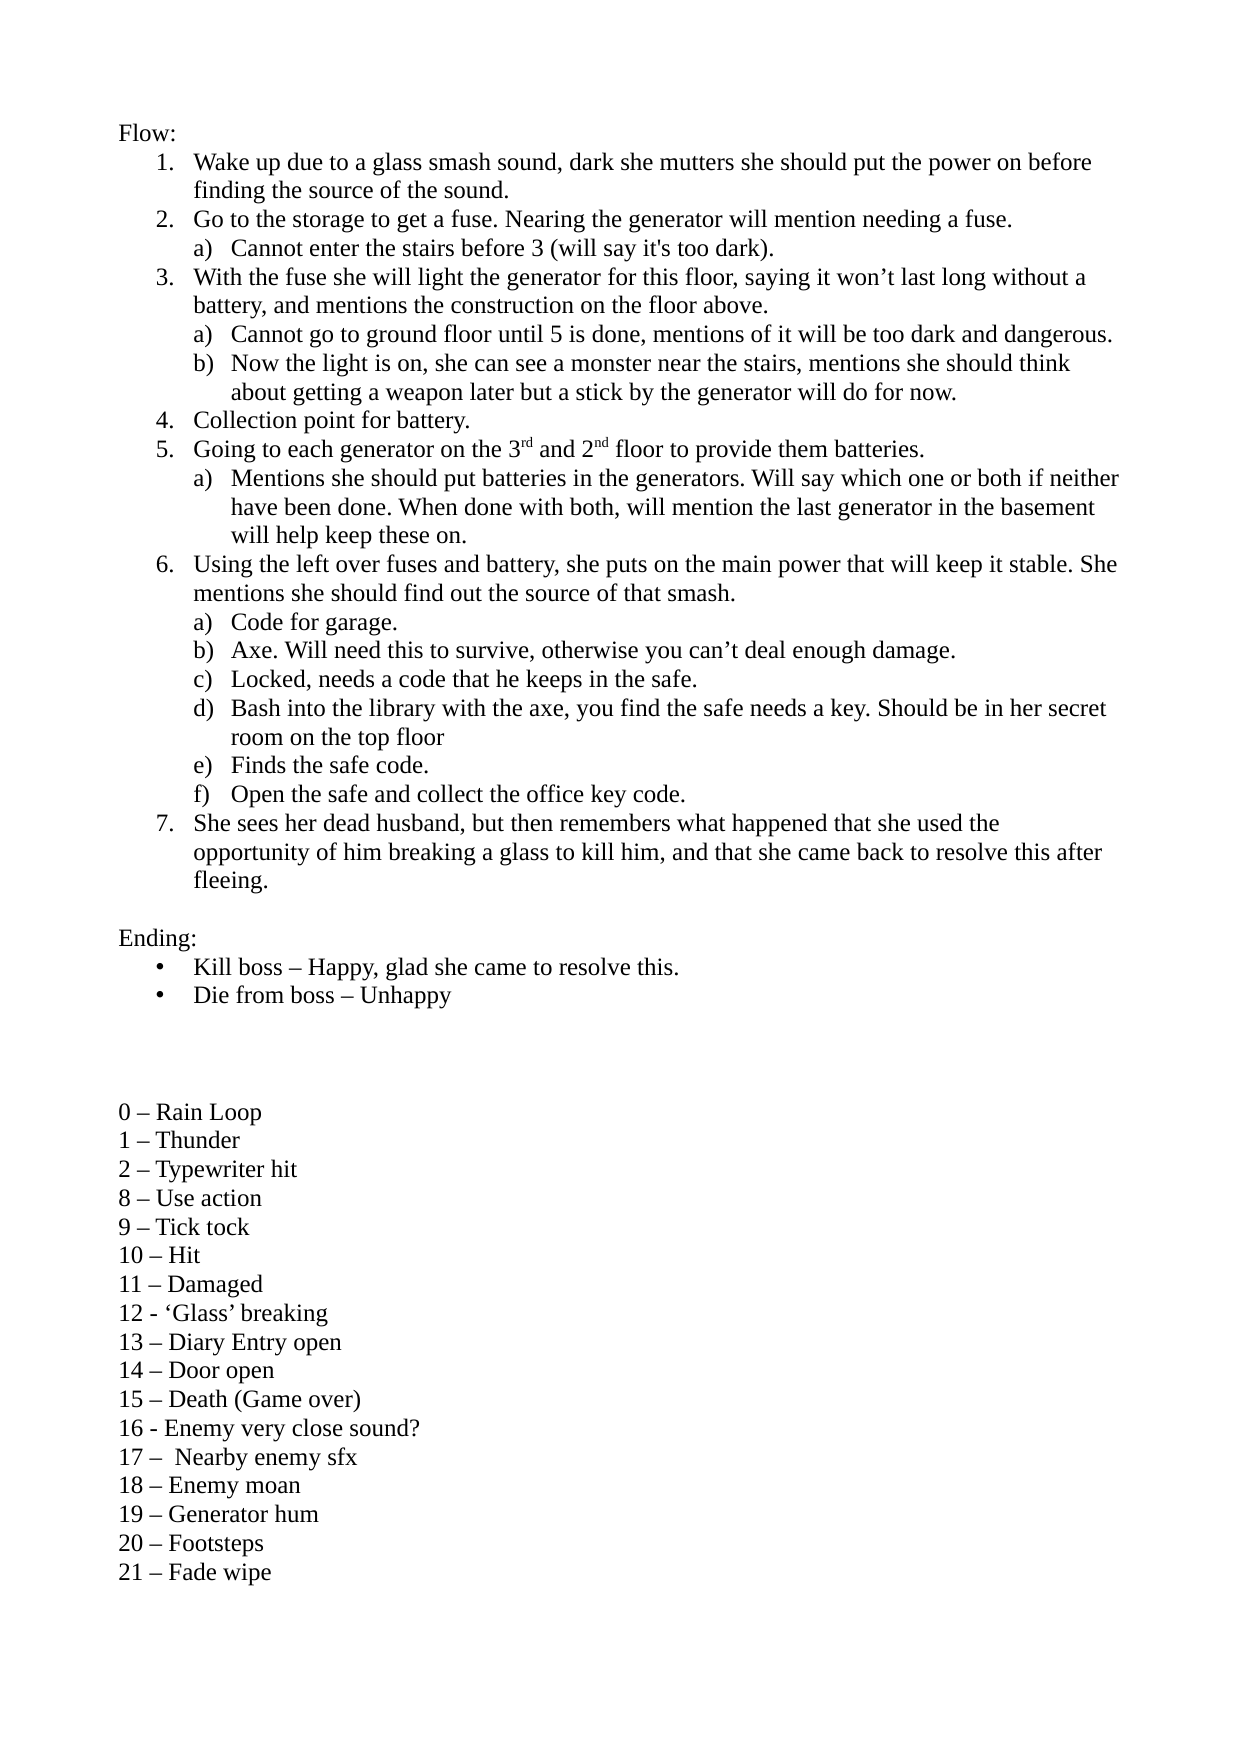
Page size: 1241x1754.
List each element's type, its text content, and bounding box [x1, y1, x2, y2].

list Bash into the library with the axe, you find the safe needs a key. Should be in her secret room on the top floor [193, 693, 1122, 751]
text 18 – Enemy moan [118, 1470, 1122, 1499]
text 21 – Fade wipe [118, 1557, 1122, 1585]
text Ending: [118, 923, 1122, 952]
list Die from boss – Unhappy [156, 981, 1122, 1009]
text 14 – Door open [118, 1355, 1122, 1384]
list Cannot go to ground floor until 5 is done, mentions of it will be too dark and dangerous. [193, 319, 1122, 348]
list Kill boss – Happy, glad she came to resolve this. [156, 952, 1122, 981]
text 15 – Death (Game over) [118, 1384, 1122, 1413]
text 19 – Generator hum [118, 1499, 1122, 1528]
text 12 - ‘Glass’ breaking [118, 1298, 1122, 1327]
list Going to each generator on the 3rd and 2nd floor to provide them batteries. [156, 434, 1122, 463]
list Go to the storage to get a fuse. Nearing the generator will mention needing a fuse. [156, 204, 1122, 233]
list Axe. Will need this to survive, otherwise you can’t deal enough damage. [193, 636, 1122, 664]
text 0 – Rain Loop [118, 1097, 1122, 1125]
text 8 – Use action [118, 1183, 1122, 1212]
list She sees her dead husband, but then remembers what happened that she used the opportunity of him breaking a glass to kill him, and that she came back to resolve this after fleeing. [156, 808, 1122, 894]
text 11 – Damaged [118, 1269, 1122, 1298]
list Now the light is on, she can see a monster near the stairs, mentions she should think about getting a weapon later but a stick by the generator will do for now. [193, 348, 1122, 406]
list Collection point for battery. [156, 406, 1122, 434]
list Open the safe and collect the office key code. [193, 779, 1122, 808]
list Wake up due to a glass smash sound, dark she mutters she should put the power on before finding the source of the sound. [156, 147, 1122, 204]
text 16 - Enemy very close sound? [118, 1413, 1122, 1442]
list Using the left over fuses and battery, she puts on the main power that will keep it stable. She mentions she should find out the source of that smash. [156, 549, 1122, 607]
text 13 – Diary Entry open [118, 1327, 1122, 1355]
list With the fuse she will light the generator for this floor, saying it won’t last long without a battery, and mentions the construction on the floor above. [156, 262, 1122, 319]
list Locked, needs a code that he keeps in the safe. [193, 664, 1122, 693]
text Flow: [118, 118, 1122, 147]
list Cannot enter the stairs before 3 (will say it's too dark). [193, 233, 1122, 262]
text 9 – Tick tock [118, 1212, 1122, 1240]
list Finds the safe code. [193, 751, 1122, 779]
text 17 – Nearby enemy sfx [118, 1442, 1122, 1470]
list Mentions she should put batteries in the generators. Will say which one or both if neither have been done. When done with both, will mention the last generator in the basement will help keep these on. [193, 463, 1122, 549]
list Code for garage. [193, 607, 1122, 636]
text 2 – Typewriter hit [118, 1154, 1122, 1183]
text 20 – Footsteps [118, 1528, 1122, 1557]
text 10 – Hit [118, 1240, 1122, 1269]
text 1 – Thunder [118, 1125, 1122, 1154]
